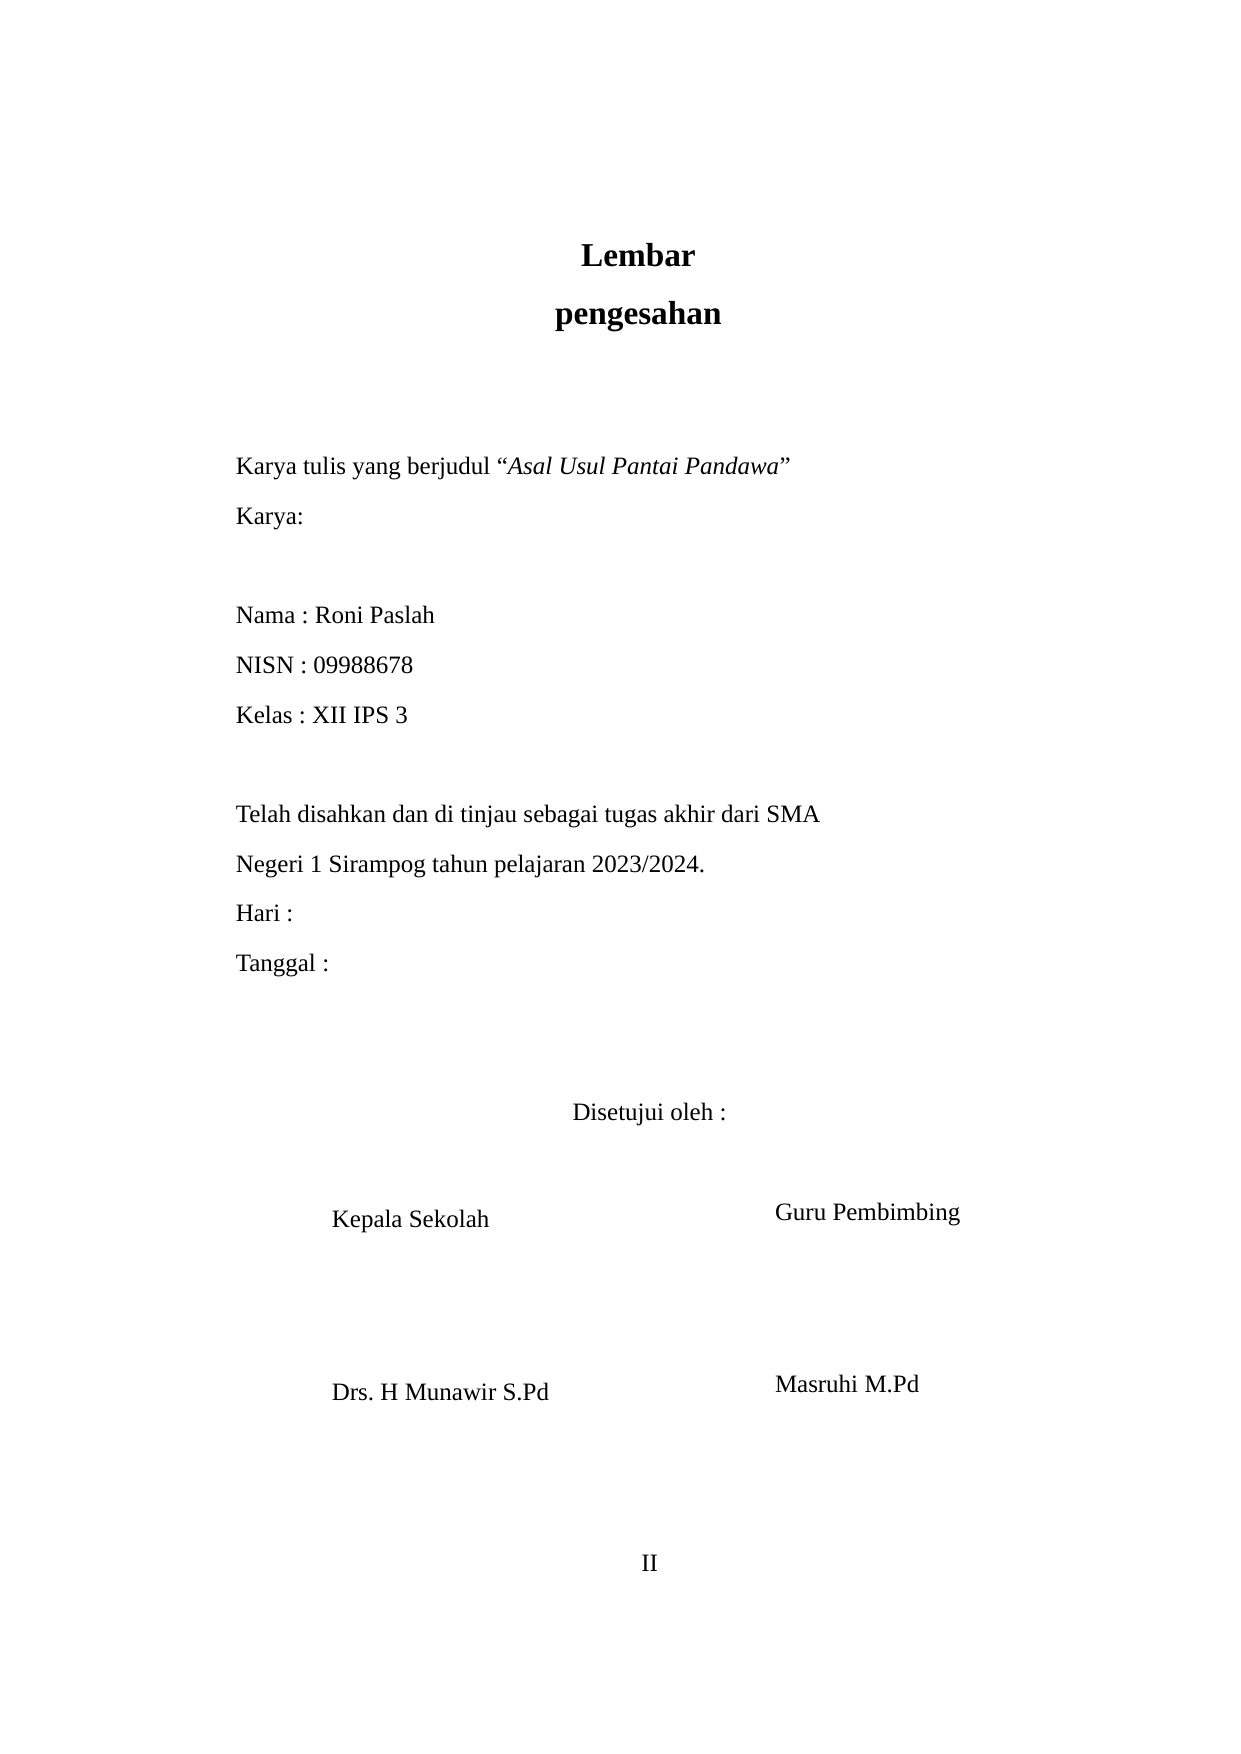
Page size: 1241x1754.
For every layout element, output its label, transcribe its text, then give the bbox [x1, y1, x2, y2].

text Hari : [236, 898, 1063, 927]
text Lembar [236, 236, 1041, 274]
text Karya tulis yang berjudul “Asal Usul Pantai Pandawa” [236, 451, 1063, 480]
text Nama : Roni Paslah [236, 600, 1063, 629]
text NISN : 09988678 [236, 650, 1063, 679]
text Karya: [236, 501, 1063, 530]
text Tanggal : [236, 948, 1063, 977]
text Negeri 1 Sirampog tahun pelajaran 2023/2024. [236, 849, 1063, 878]
text Telah disahkan dan di tinjau sebagai tugas akhir dari SMA [236, 799, 1063, 828]
text pengesahan [236, 293, 1041, 331]
text Disetujui oleh : [236, 1097, 1063, 1126]
text Kelas : XII IPS 3 [236, 700, 1063, 728]
